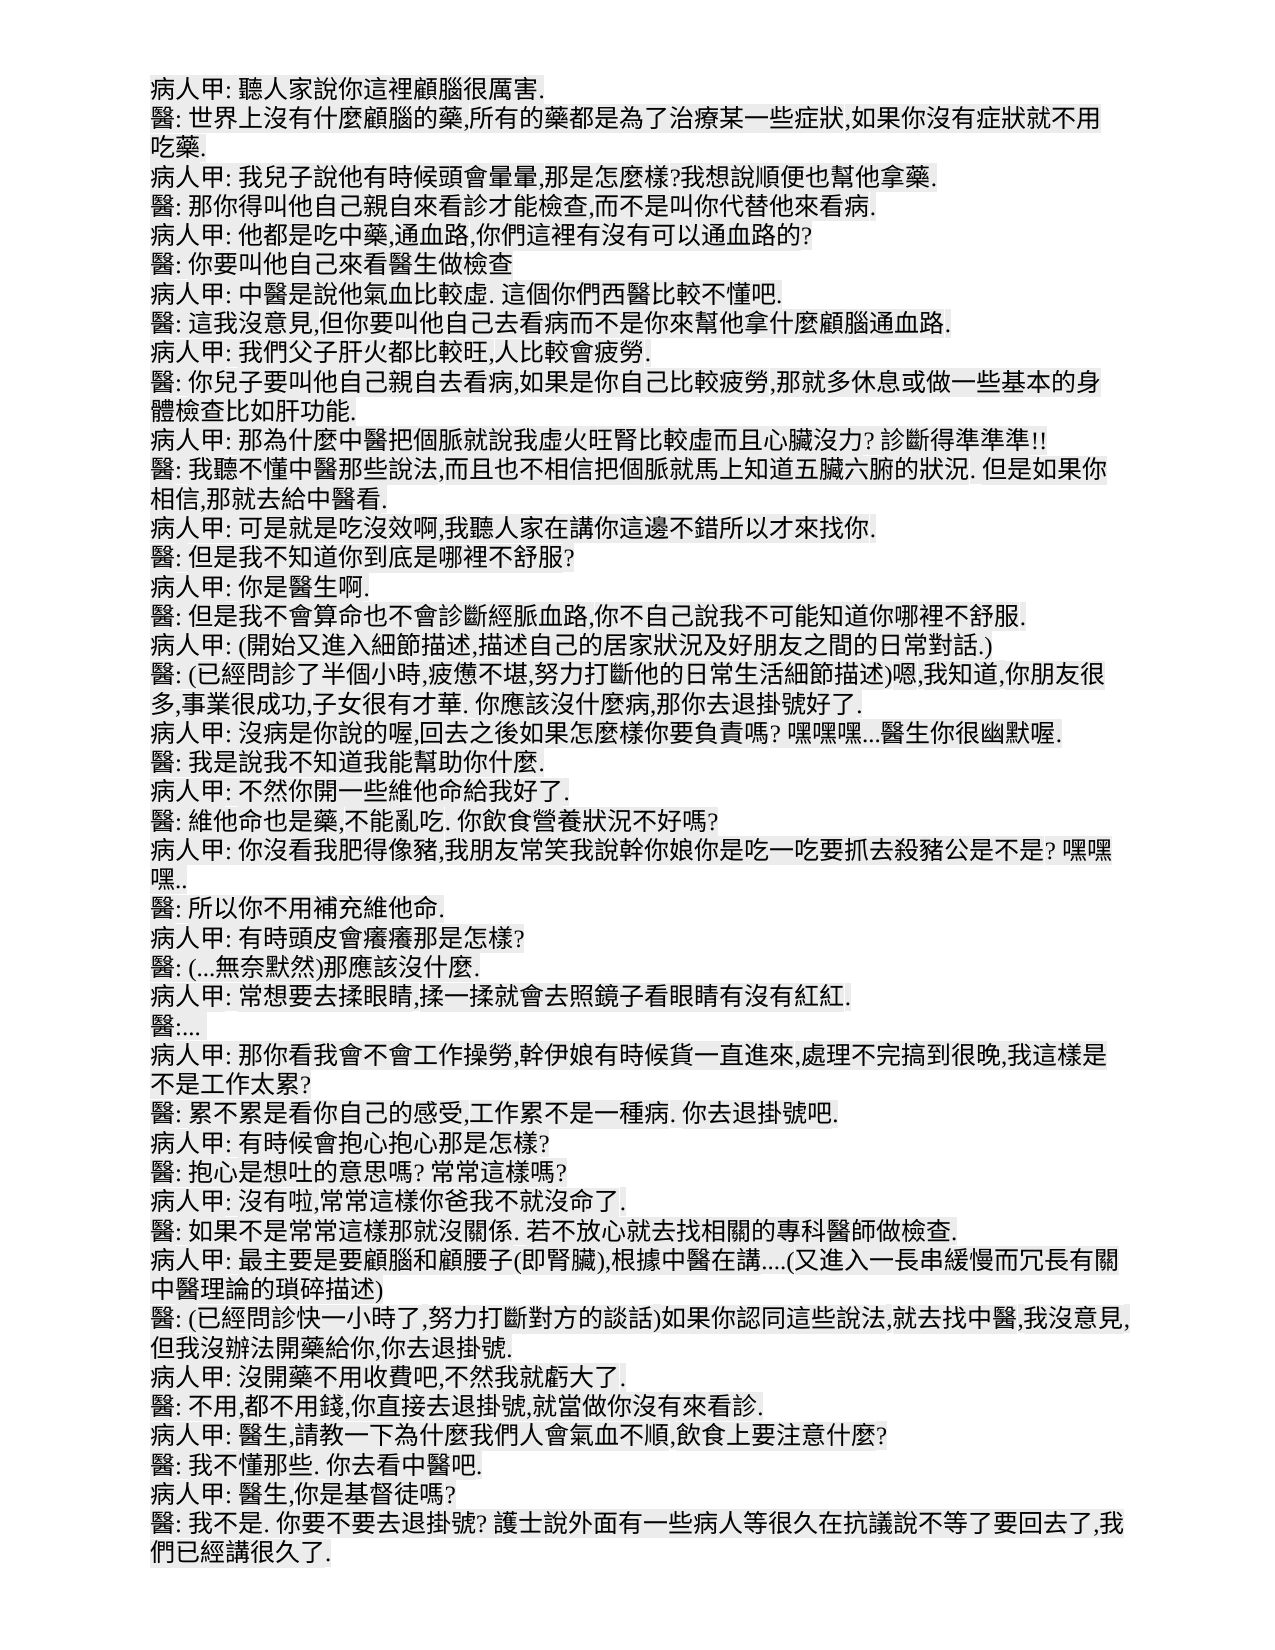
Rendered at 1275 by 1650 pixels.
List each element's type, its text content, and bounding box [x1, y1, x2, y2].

text 醫: 第一次來嗎? 你怎麼樣? 哪裡不舒服? 病人甲: 嘿嘿,不用說了,我說這樣你就應該懂了吧? 醫: 我不懂,可以說明一下嗎? 病人甲: (很有自信地笑)嘿嘿嘿,不用問我. 醫: 我要知道你需要我做什麼? 病人甲: 你是醫生,我講這樣就很清楚了,還有什麼好說? 醫: ....(默然一會)你不說我怎麼會知道? 病人甲: 就是阿雄啊. 醫: 誰是阿雄? 病人甲: 我兒子啦. 醫:你兒子? 然後呢? 病人甲: 不知道他在幹什麼. 就是那家速食店啊. 醫: 什麼速食店? 所以... 病人甲: 中華路那一家,裝潢不錯,不過也沒什麼啦,年輕人就是要創業. 醫: 我聽不懂,你希望我幫你做些什麼呢? 你身體有什麼不舒服嗎? 病人甲: 胃不好啦. 醫: 怎樣不好. 病人甲: 哪有? 哪有什麼不好? 整天大魚大肉,鐵胃怎麼會不好? 醫: ....? 醫: 那你來看病是要為了什麼? 病人甲: 中華路轉角不是還有一家什麼火鍋店嗎? 我們常常去那裡吃, 不知道是吃了什麼死人骨頭結果卻睡不著. 醫: 你是說你失眠嗎? 病人甲: 睡得像豬,哪有失眠? 醫:....? 醫: 那你是希望我做什麼? 病人甲: 看有沒有什麼藥可以顧腦? 醫: 你的腦怎麼了? 病人甲: 不知道. 醫: 那為什麼要顧腦? 病人甲: 嘿嘿嘿,我就講到這裡,其它不用多說了.(接著用大約十分鐘開始詳細描述阿雄也就是他兒子跟生意夥伴甲乙病丁戊己庚辛的瑣碎對話) 醫: 你跟我講你兒子這些對話,是要告訴我什麼? 病人甲: 你不覺得我兒子(做生意)很厲害嗎? 醫: 嗯,很厲害. 那你是要我做什麼? 病人甲: 啊你不是在問我的腦? 什麼事我都記得,再久的一句話我也記得. 醫: 那很好啊,為什麼要顧腦? 病人甲: 聽人家說你這裡顧腦很厲害. 醫: 世界上沒有什麼顧腦的藥,所有的藥都是為了治療某一些症狀,如果你沒有症狀就不用吃藥. 病人甲: 我兒子說他有時候頭會暈暈,那是怎麼樣?我想說順便也幫他拿藥. 醫: 那你得叫他自己親自來看診才能檢查,而不是叫你代替他來看病. 病人甲: 他都是吃中藥,通血路,你們這裡有沒有可以通血路的? 醫: 你要叫他自己來看醫生做檢查 病人甲: 中醫是說他氣血比較虛. 這個你們西醫比較不懂吧. 醫: 這我沒意見,但你要叫他自己去看病而不是你來幫他拿什麼顧腦通血路. 病人甲: 我們父子肝火都比較旺,人比較會疲勞. 醫: 你兒子要叫他自己親自去看病,如果是你自己比較疲勞,那就多休息或做一些基本的身體檢查比如肝功能. 病人甲: 那為什麼中醫把個脈就說我虛火旺腎比較虛而且心臟沒力? 診斷得準準準!! 醫: 我聽不懂中醫那些說法,而且也不相信把個脈就馬上知道五臟六腑的狀況. 但是如果你相信,那就去給中醫看. 病人甲: 可是就是吃沒效啊,我聽人家在講你這邊不錯所以才來找你. 醫: 但是我不知道你到底是哪裡不舒服? 病人甲: 你是醫生啊. 醫: 但是我不會算命也不會診斷經脈血路,你不自己說我不可能知道你哪裡不舒服. 病人甲: (開始又進入細節描述,描述自己的居家狀況及好朋友之間的日常對話.) 醫: (已經問診了半個小時,疲憊不堪,努力打斷他的日常生活細節描述)嗯,我知道,你朋友很多,事業很成功,子女很有才華. 你應該沒什麼病,那你去退掛號好了. 病人甲: 沒病是你說的喔,回去之後如果怎麼樣你要負責嗎? 嘿嘿嘿...醫生你很幽默喔. 醫: 我是說我不知道我能幫助你什麼. 病人甲: 不然你開一些維他命給我好了. 醫: 維他命也是藥,不能亂吃. 你飲食營養狀況不好嗎? 病人甲: 你沒看我肥得像豬,我朋友常笑我說幹你娘你是吃一吃要抓去殺豬公是不是? 嘿嘿嘿.. 醫: 所以你不用補充維他命. 病人甲: 有時頭皮會癢癢那是怎樣? 醫: (...無奈默然)那應該沒什麼. 病人甲: 常想要去揉眼睛,揉一揉就會去照鏡子看眼睛有沒有紅紅. 醫:... 病人甲: 那你看我會不會工作操勞,幹伊娘有時候貨一直進來,處理不完搞到很晚,我這樣是不是工作太累? 醫: 累不累是看你自己的感受,工作累不是一種病. 你去退掛號吧. 病人甲: 有時候會抱心抱心那是怎樣? 醫: 抱心是想吐的意思嗎? 常常這樣嗎? 病人甲: 沒有啦,常常這樣你爸我不就沒命了. 醫: 如果不是常常這樣那就沒關係. 若不放心就去找相關的專科醫師做檢查. 病人甲: 最主要是要顧腦和顧腰子(即腎臟),根據中醫在講....(又進入一長串緩慢而冗長有關中醫理論的瑣碎描述) 醫: (已經問診快一小時了,努力打斷對方的談話)如果你認同這些說法,就去找中醫,我沒意見,但我沒辦法開藥給你,你去退掛號. 病人甲: 沒開藥不用收費吧,不然我就虧大了. 醫: 不用,都不用錢,你直接去退掛號,就當做你沒有來看診. 病人甲: 醫生,請教一下為什麼我們人會氣血不順,飲食上要注意什麼? 醫: 我不懂那些. 你去看中醫吧. 病人甲: 醫生,你是基督徒嗎? 醫: 我不是. 你要不要去退掛號? 護士說外面有一些病人等很久在抗議說不等了要回去了,我們已經講很久了. 病人甲: 信基督真的有效,我之前身體很差,生意也做不起來,改信基督後就(又是一長段打不斷的冗長描述)...感謝主. 醫生,你做人不錯,你要趕快來教會信主,這樣你這邊生意就會好起來,患者會多到讓你看不完. 醫: 謝謝,你趕快去退掛號吧. 病人甲: 我小孩就是信主....(又要企圖講一長串生活細節...) 醫: 好,我知道了,你趕快去退掛號吧. 病人甲: 你可以來我們教會,我們教會水準很高喔,很多會友都是打高爾夫球,而且很多醫生,教授,都是開XXYY (等名車). 我最近也開始跟我太太小孩都在學打高爾夫. 醫生應該很會打吧? 醫: 我不會打,你去退掛號吧. 病人甲: 我們牧師也跟你一樣,講話慢慢的,很溫和,也是白頭髮. 醫生你幾歲啊? 四十了嗎? 怎麼頭髮都白的? 中醫說...(又要講一長串) 醫: (硬是打斷)好好好,我要看其他病人了,你去退掛號. 病人甲: 醫生你知道XX診所嗎? 也是你們這一科,哦,病人像海水,門一開就湧進來,講不到三句話就開藥換下一個病人,吼,很厲害,錢賺得嚇死人,每次去至少都要花三四千元買高貴藥補藥,聽說都是美國進口的藥. 醫: 所有的藥健保都有給付,不用自費,你快去退掛號. 病人甲: 這診所的房子是你買的或租的? 醫: 不要再講了,你去退掛號. 病人甲: 我會幫你介紹病人. 醫: 不用不用,謝謝,你去退掛號. (起立開門送客,半推半擠給請了出去) 我常告訴還沒畢業的醫學生們,你們不要對精神科有錯誤幻想,概念上或許比較寬廣,不像耳鼻喉科就只管耳鼻喉,但概念歸概念,實務卻又完全是另一回事. 除非你真的不當精神科醫師會死,否則畢業後還是當其他科的醫生比較好混一些. 很多圈外人以為精神科醫師面對很多悲慘的事,可能會給自己很大精神壓力,但事實上,如果你真的能夠很實質地幫助人,倒也沒什麼精神壓力可言,反倒最大的精神壓力是來自你所面對的(特別是在診所)往往是一些很瑣碎根本稱不上症狀或問題的 "問題",或是(特別是在診所)面對各式各樣庸人自擾兼擾人的人格特質,而人格這東西基本上是無法改變的. 維根斯坦晚年一直想去唸醫學系,想當精神科醫師,感謝主,還好醫學院不願讓他入學,否則維根司坦晚年那些重要哲學著作如 "ON CERTAINTY" 恐怕就永遠不會出現了. [150, 75, 1125, 1568]
